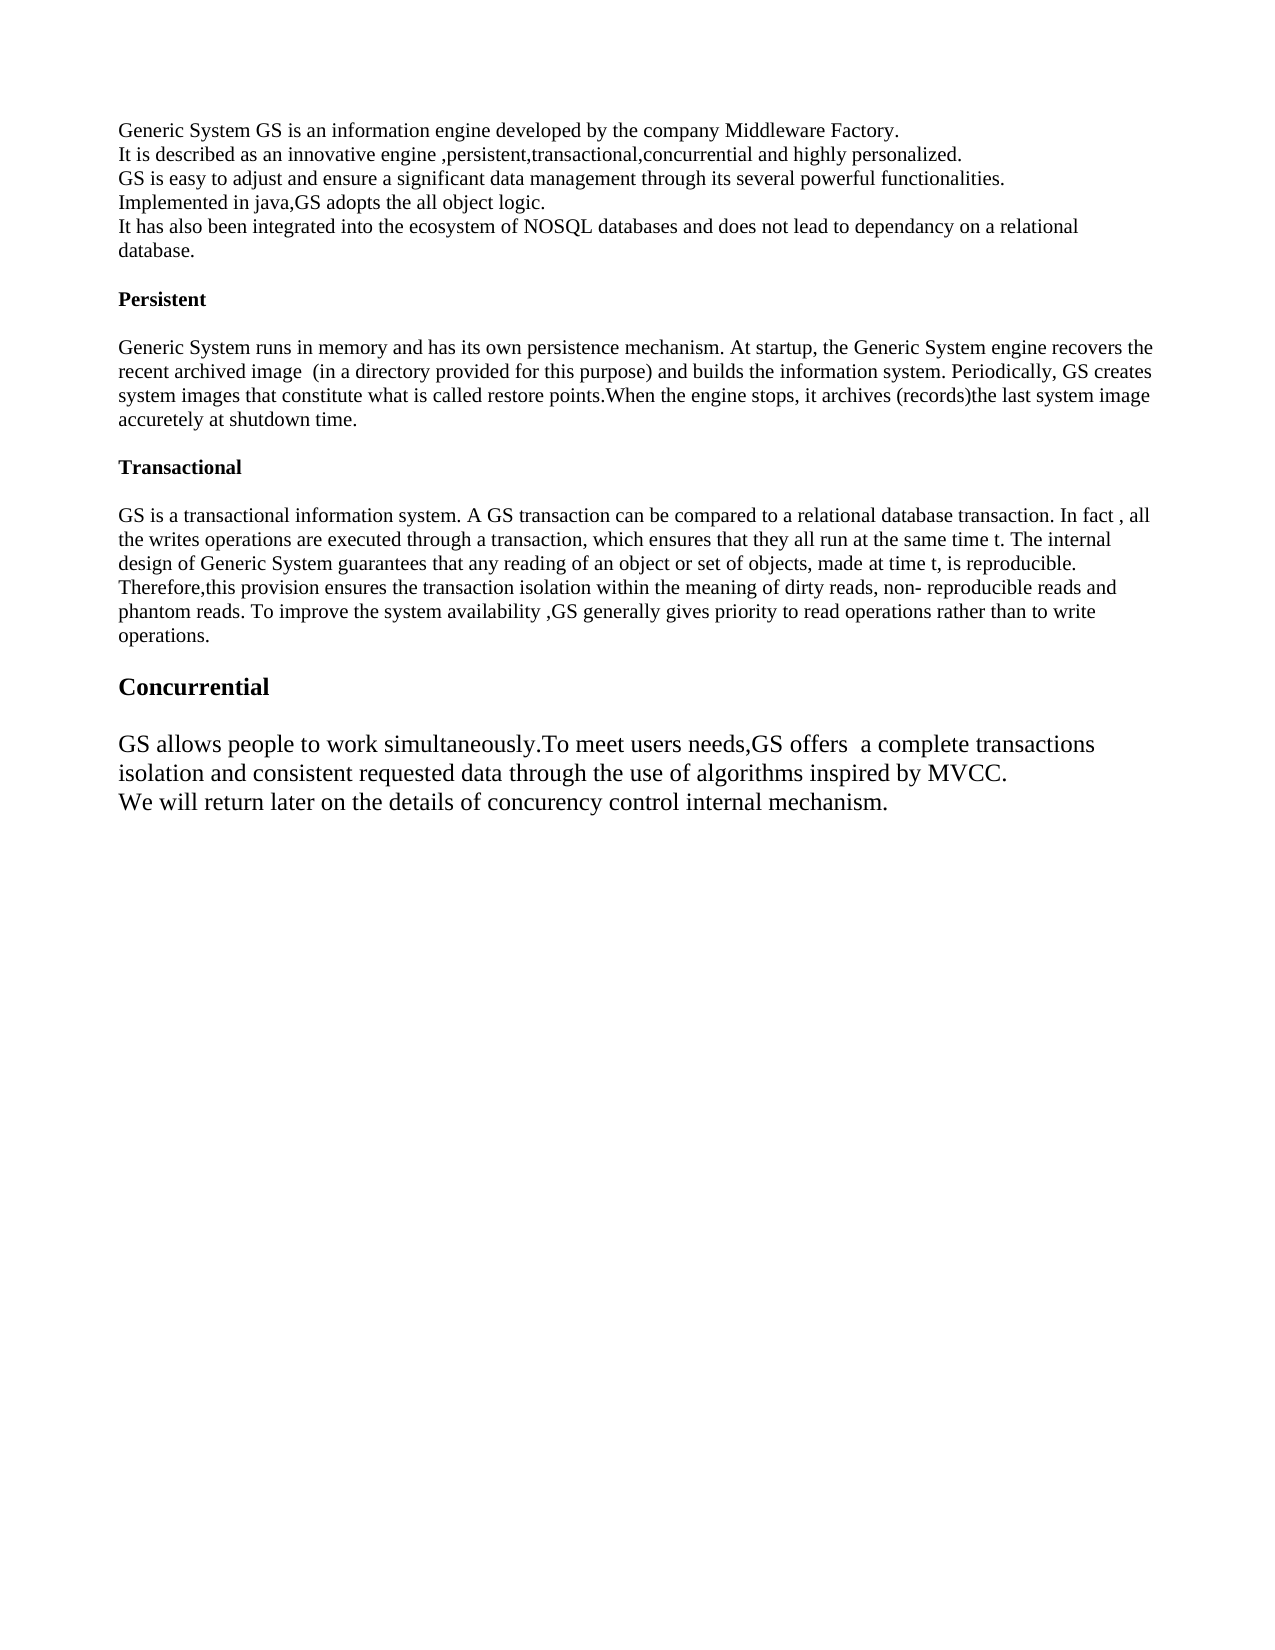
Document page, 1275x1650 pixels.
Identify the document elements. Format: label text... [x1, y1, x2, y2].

text Generic System GS is an information engine developed by the company Middleware Factory. [118, 118, 1157, 142]
text It is described as an innovative engine ,persistent,transactional,concurrential and highly personalized. [118, 142, 1157, 166]
text GS allows people to work simultaneously.To meet users needs,GS offers a complete transactions isolation and consistent requested data through the use of algorithms inspired by MVCC. We will return later on the details of concurency control internal mechanism. [118, 700, 1157, 815]
text Persistent [118, 287, 1157, 311]
text GS is a transactional information system. A GS transaction can be compared to a relational database transaction. In fact , all the writes operations are executed through a transaction, which ensures that they all run at the same time t. The internal design of Generic System guarantees that any reading of an object or set of objects, made ​​at time t, is reproducible. Therefore,this provision ensures the transaction isolation within the meaning of dirty reads, non- reproducible reads and phantom reads. To improve the system availability ,GS generally gives priority to read operations rather than to write operations. [118, 503, 1157, 647]
text Concurrential [118, 672, 1157, 700]
text It has also been integrated into the ecosystem of NOSQL databases and does not lead to dependancy on a relational database. [118, 214, 1157, 262]
text GS is easy to adjust and ensure a significant data management through its several powerful functionalities. [118, 166, 1157, 190]
text Implemented in java,GS adopts the all object logic. [118, 190, 1157, 214]
text Transactional [118, 455, 1157, 479]
text Generic System runs in memory and has its own persistence mechanism. At startup, the Generic System engine recovers the recent archived image (in a directory provided for this purpose) and builds the information system. Periodically, GS creates system images that constitute what is called restore points.When the engine stops, it archives (records)the last system image accuretely at shutdown time. [118, 335, 1157, 431]
